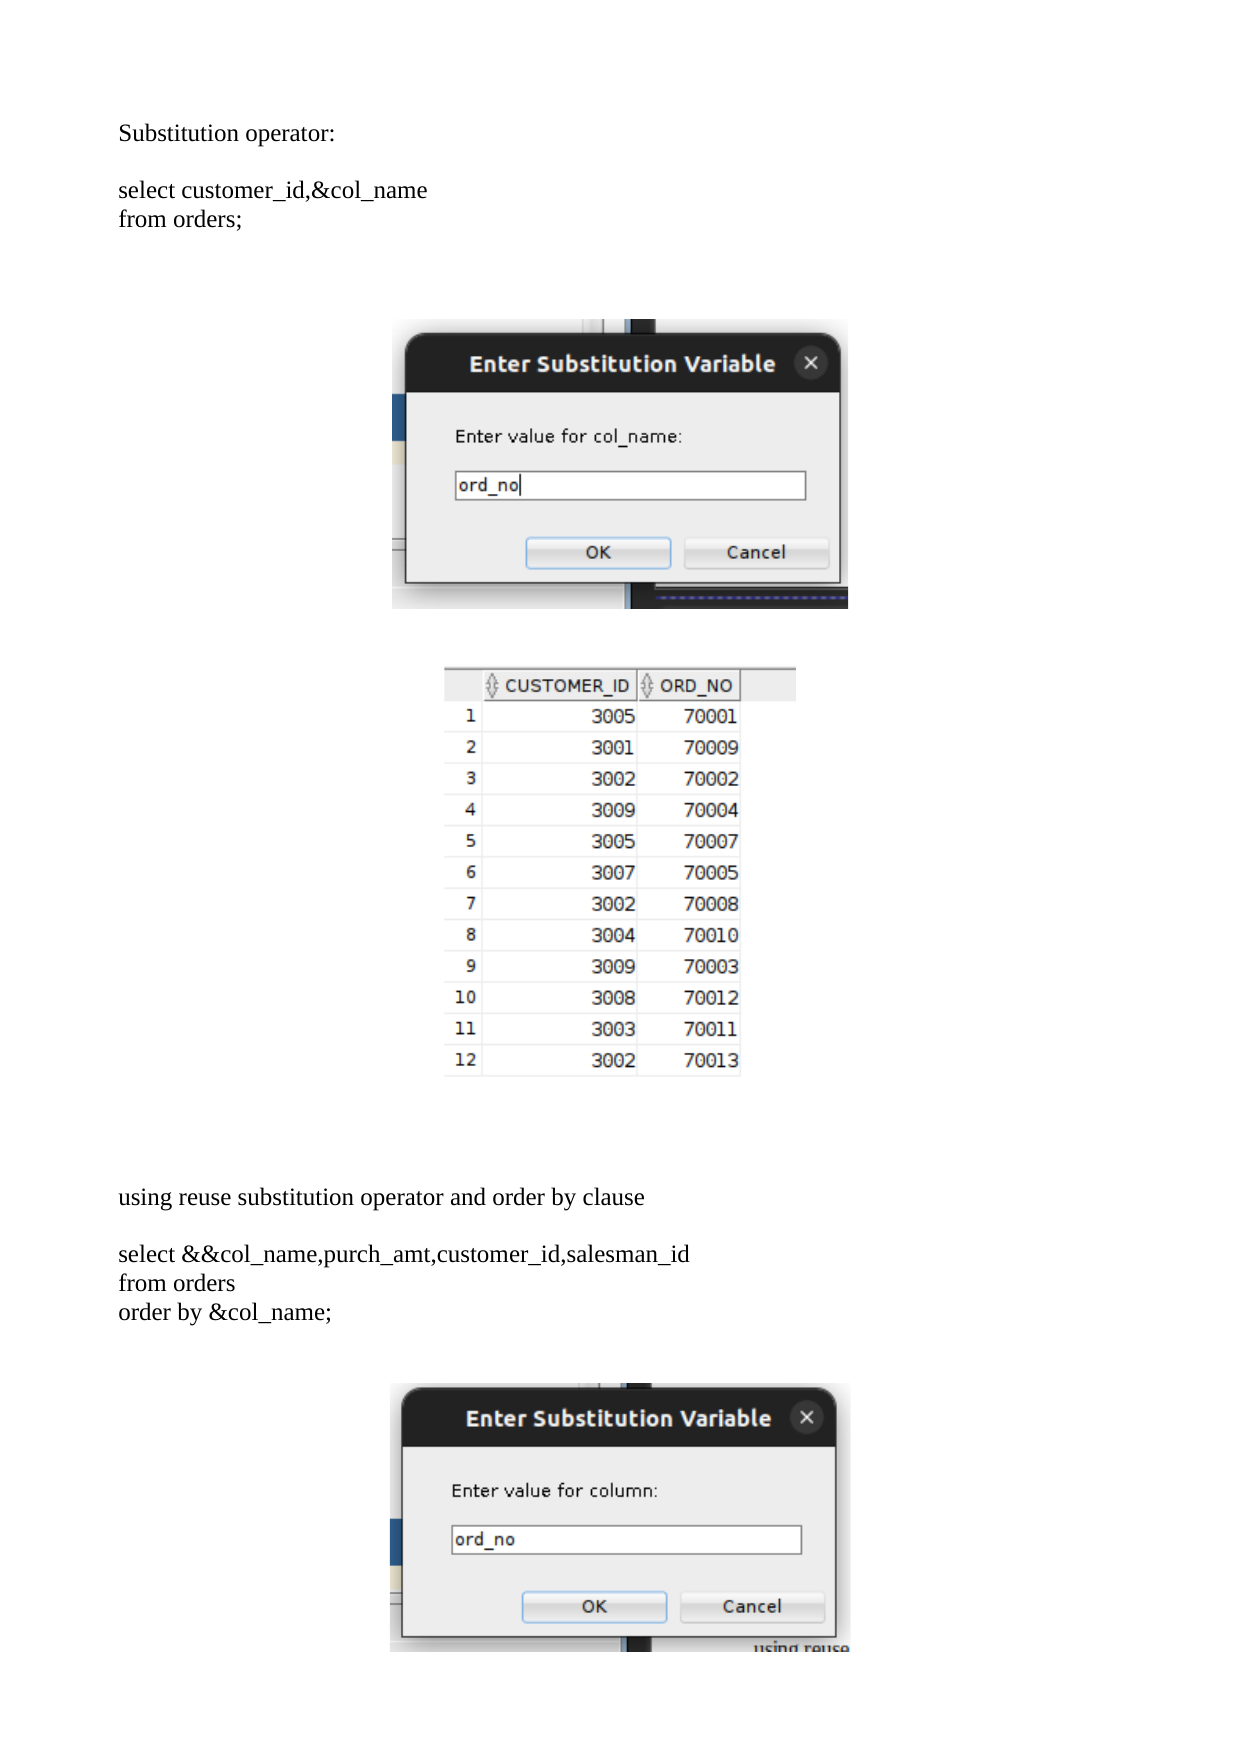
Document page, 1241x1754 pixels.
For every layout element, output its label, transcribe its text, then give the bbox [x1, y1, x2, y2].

text Substitution operator: [118, 118, 1122, 147]
picture [392, 319, 849, 609]
text from orders; [118, 204, 1122, 233]
text order by &col_name; [118, 1297, 1122, 1326]
text select customer_id,&col_name [118, 176, 1122, 204]
text using reuse substitution operator and order by clause [118, 1182, 1122, 1211]
picture [389, 1383, 851, 1652]
picture [444, 664, 796, 1091]
text from orders [118, 1268, 1122, 1297]
text select &&col_name,purch_amt,customer_id,salesman_id [118, 1239, 1122, 1268]
